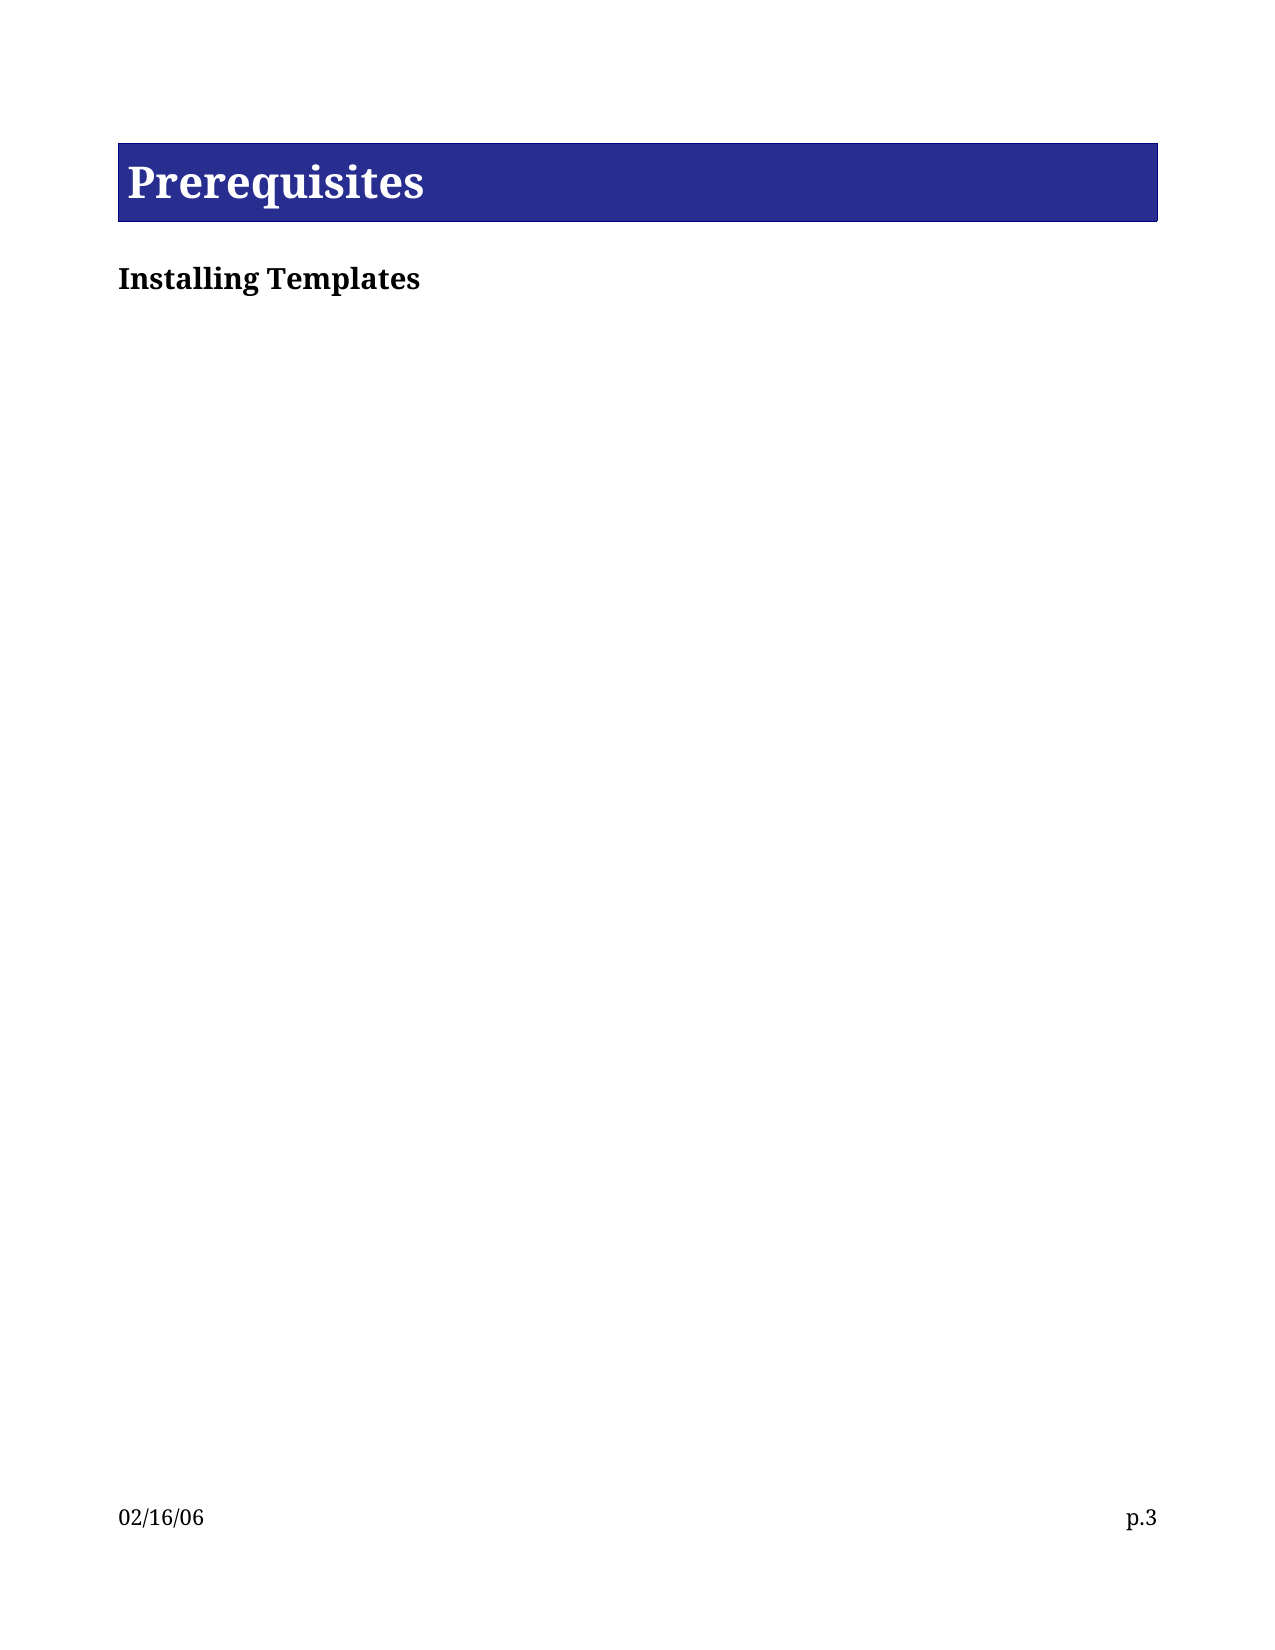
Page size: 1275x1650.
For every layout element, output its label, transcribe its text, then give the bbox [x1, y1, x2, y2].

subtitle Installing Templates [118, 258, 1157, 298]
subtitle Prerequisites [119, 144, 1157, 221]
